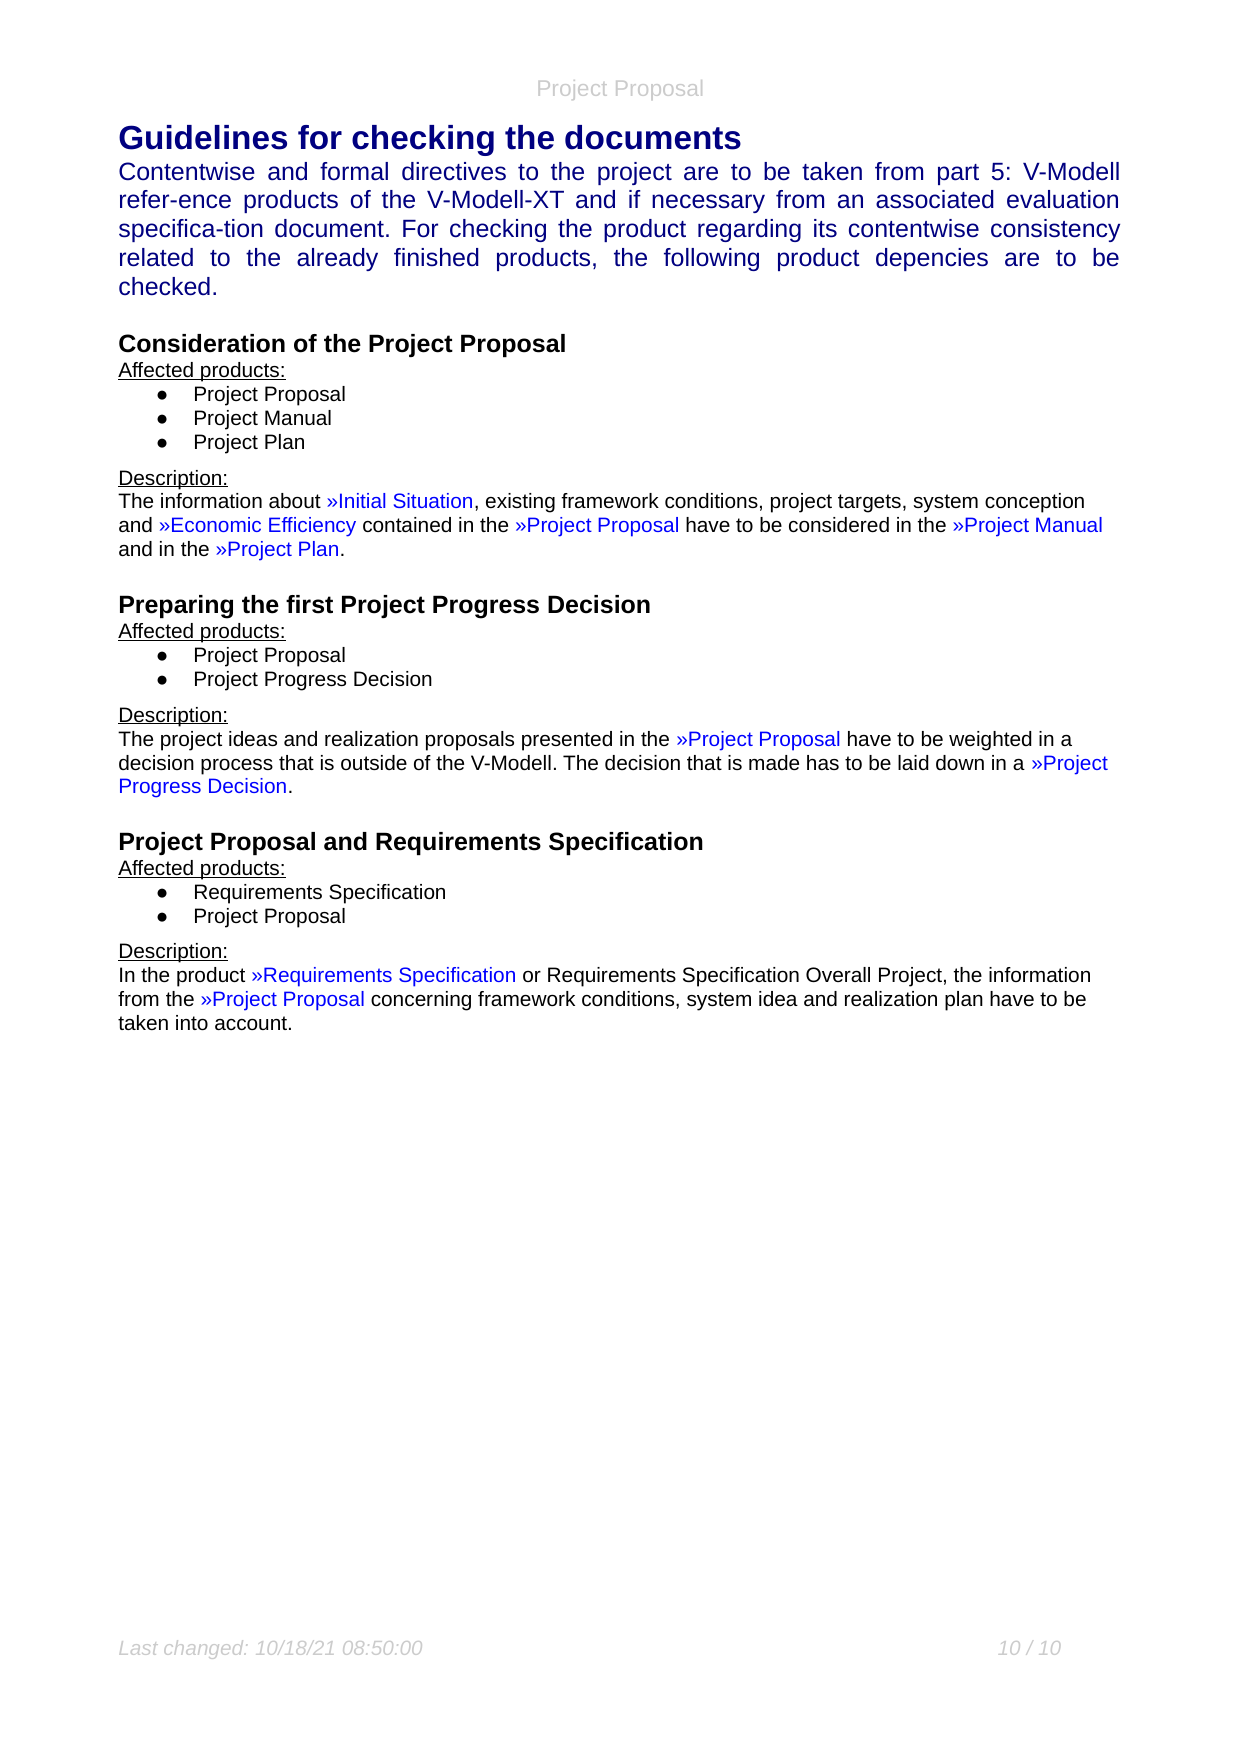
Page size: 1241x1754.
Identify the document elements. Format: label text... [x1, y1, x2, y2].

list Project Progress Decision [156, 667, 1122, 691]
list Requirements Specification [156, 880, 1122, 904]
text Contentwise and formal directives to the project are to be taken from part 5: V-Modell refer-ence products of the V-Modell-XT and if necessary from an associated evaluation specifica-tion document. For checking the product regarding its contentwise consistency related to the already finished products, the following product depencies are to be checked. [118, 157, 1122, 300]
list Project Manual [156, 406, 1122, 430]
text Description: [118, 939, 1122, 963]
text Affected products: [118, 619, 1122, 643]
text Project Proposal and Requirements Specification [118, 827, 1122, 856]
text Consideration of the Project Proposal [118, 329, 1122, 358]
text Description: [118, 702, 1122, 726]
text Affected products: [118, 358, 1122, 382]
text Guidelines for checking the documents [118, 118, 1122, 157]
list Project Proposal [156, 382, 1122, 406]
text The project ideas and realization proposals presented in the »Project Proposal have to be weighted in a decision process that is outside of the V-Modell. The decision that is made has to be laid down in a »Project Progress Decision. [118, 726, 1122, 798]
text Preparing the first Project Progress Decision [118, 590, 1122, 619]
list Project Plan [156, 430, 1122, 454]
text Description: [118, 465, 1122, 489]
list Project Proposal [156, 904, 1122, 928]
list Project Proposal [156, 643, 1122, 667]
text The information about »Initial Situation, existing framework conditions, project targets, system conception and »Economic Efficiency contained in the »Project Proposal have to be considered in the »Project Manual and in the »Project Plan. [118, 489, 1122, 561]
text In the product »Requirements Specification or Requirements Specification Overall Project, the information from the »Project Proposal concerning framework conditions, system idea and realization plan have to be taken into account. [118, 963, 1122, 1035]
text Affected products: [118, 856, 1122, 880]
